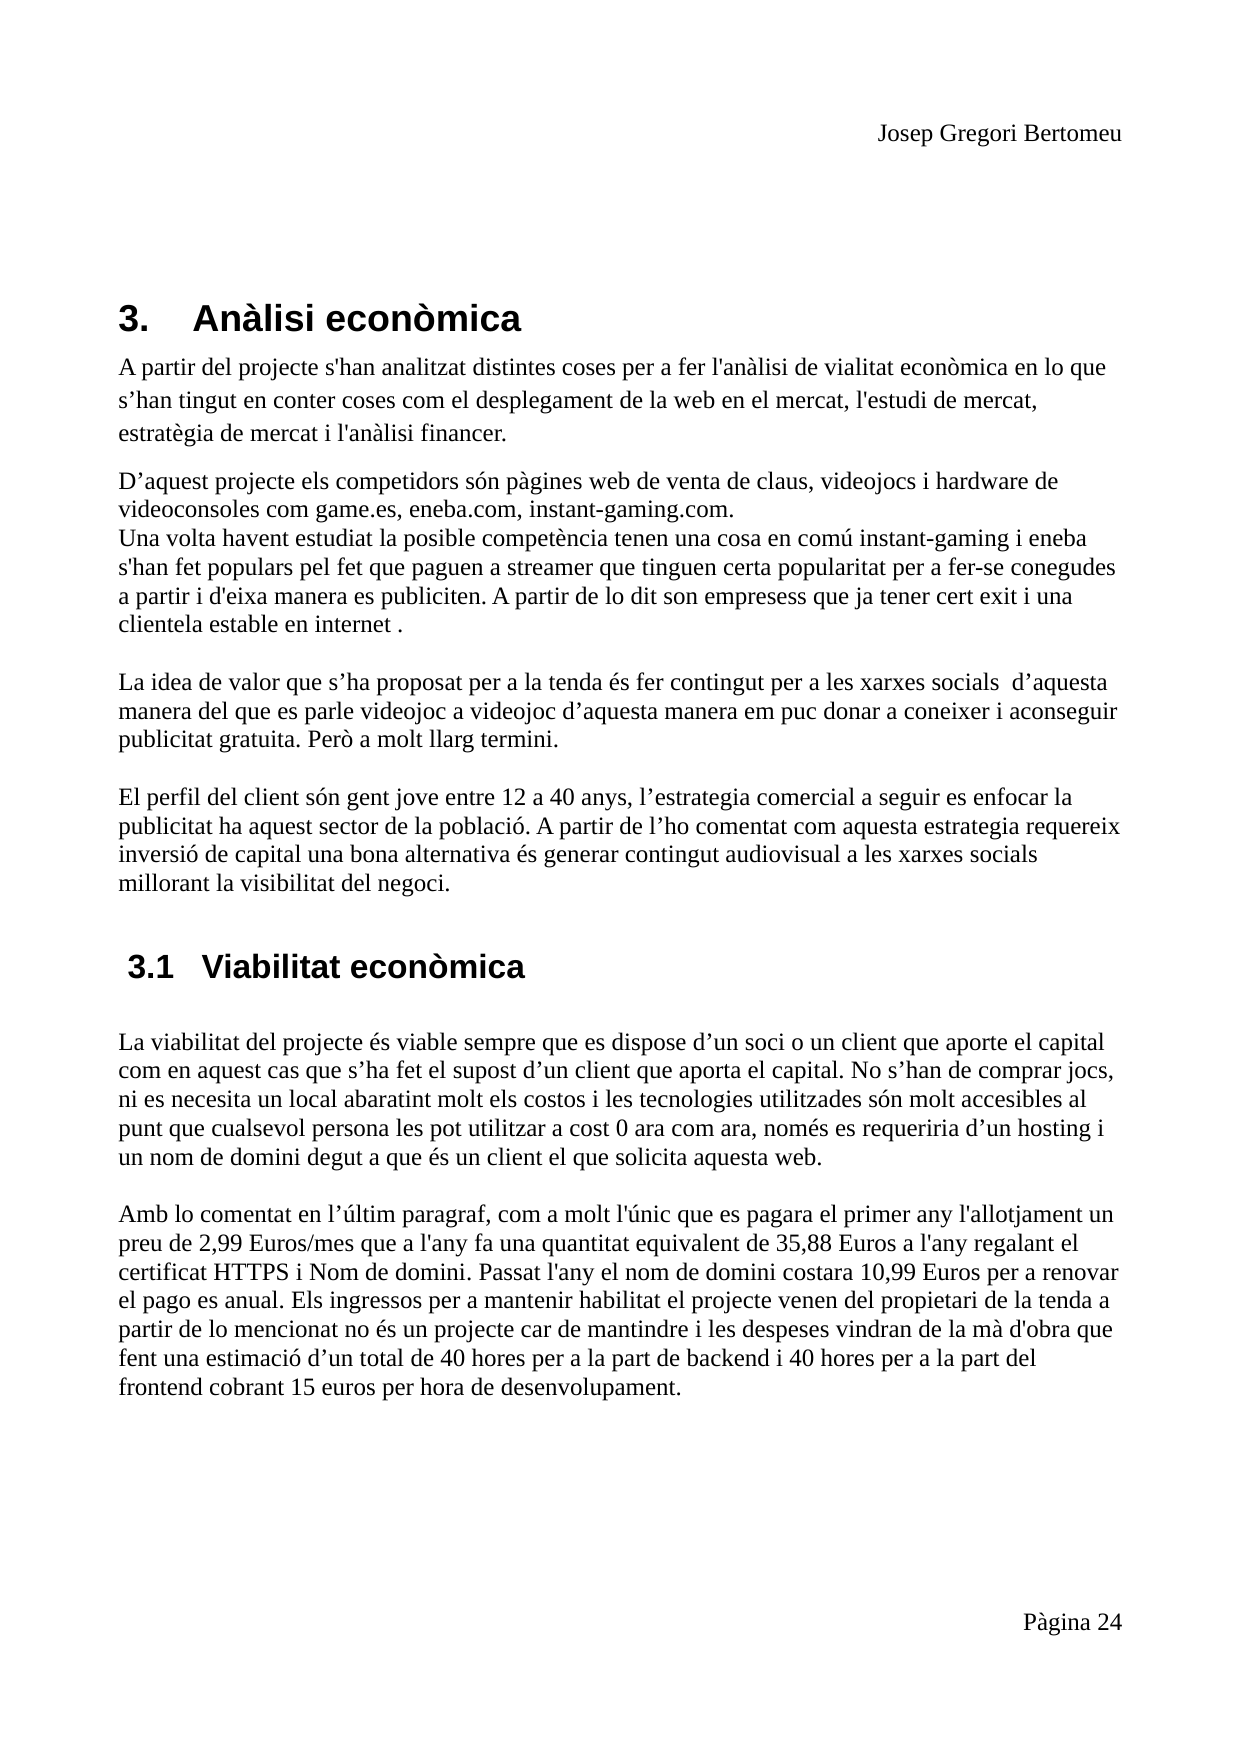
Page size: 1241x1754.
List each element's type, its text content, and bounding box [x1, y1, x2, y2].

text A partir del projecte s'han analitzat distintes coses per a fer l'anàlisi de vialitat econòmica en lo que s’han tingut en conter coses com el desplegament de la web en el mercat, l'estudi de mercat, estratègia de mercat i l'anàlisi financer. [118, 352, 1122, 447]
text Una volta havent estudiat la posible competència tenen una cosa en comú instant-gaming i eneba s'han fet populars pel fet que paguen a streamer que tinguen certa popularitat per a fer-se conegudes a partir i d'eixa manera es publiciten. A partir de lo dit son empresess que ja tener cert exit i una clientela estable en internet . [118, 523, 1122, 638]
text La idea de valor que s’ha proposat per a la tenda és fer contingut per a les xarxes socials d’aquesta manera del que es parle videojoc a videojoc d’aquesta manera em puc donar a coneixer i aconseguir publicitat gratuita. Però a molt llarg termini. [118, 667, 1122, 753]
text La viabilitat del projecte és viable sempre que es dispose d’un soci o un client que aporte el capital com en aquest cas que s’ha fet el supost d’un client que aporta el capital. No s’han de comprar jocs, ni es necesita un local abaratint molt els costos i les tecnologies utilitzades són molt accesibles al punt que cualsevol persona les pot utilitzar a cost 0 ara com ara, només es requeriria d’un hosting i un nom de domini degut a que és un client el que solicita aquesta web. Amb lo comentat en l’últim paragraf, com a molt l'únic que es pagara el primer any l'allotjament un preu de 2,99 Euros/mes que a l'any fa una quantitat equivalent de 35,88 Euros a l'any regalant el certificat HTTPS i Nom de domini. Passat l'any el nom de domini costara 10,99 Euros per a renovar el pago es anual. Els ingressos per a mantenir habilitat el projecte venen del propietari de la tenda a partir de lo mencionat no és un projecte car de mantindre i les despeses vindran de la mà d'obra que fent una estimació d’un total de 40 hores per a la part de backend i 40 hores per a la part del frontend cobrant 15 euros per hora de desenvolupament. [118, 1027, 1122, 1400]
subtitle Anàlisi econòmica [118, 297, 1122, 340]
text D’aquest projecte els competidors són pàgines web de venta de claus, videojocs i hardware de videoconsoles com game.es, eneba.com, instant-gaming.com. [118, 466, 1122, 523]
subtitle Viabilitat econòmica [118, 947, 1122, 985]
text El perfil del client són gent jove entre 12 a 40 anys, l’estrategia comercial a seguir es enfocar la publicitat ha aquest sector de la població. A partir de l’ho comentat com aquesta estrategia requereix inversió de capital una bona alternativa és generar contingut audiovisual a les xarxes socials millorant la visibilitat del negoci. [118, 782, 1122, 897]
